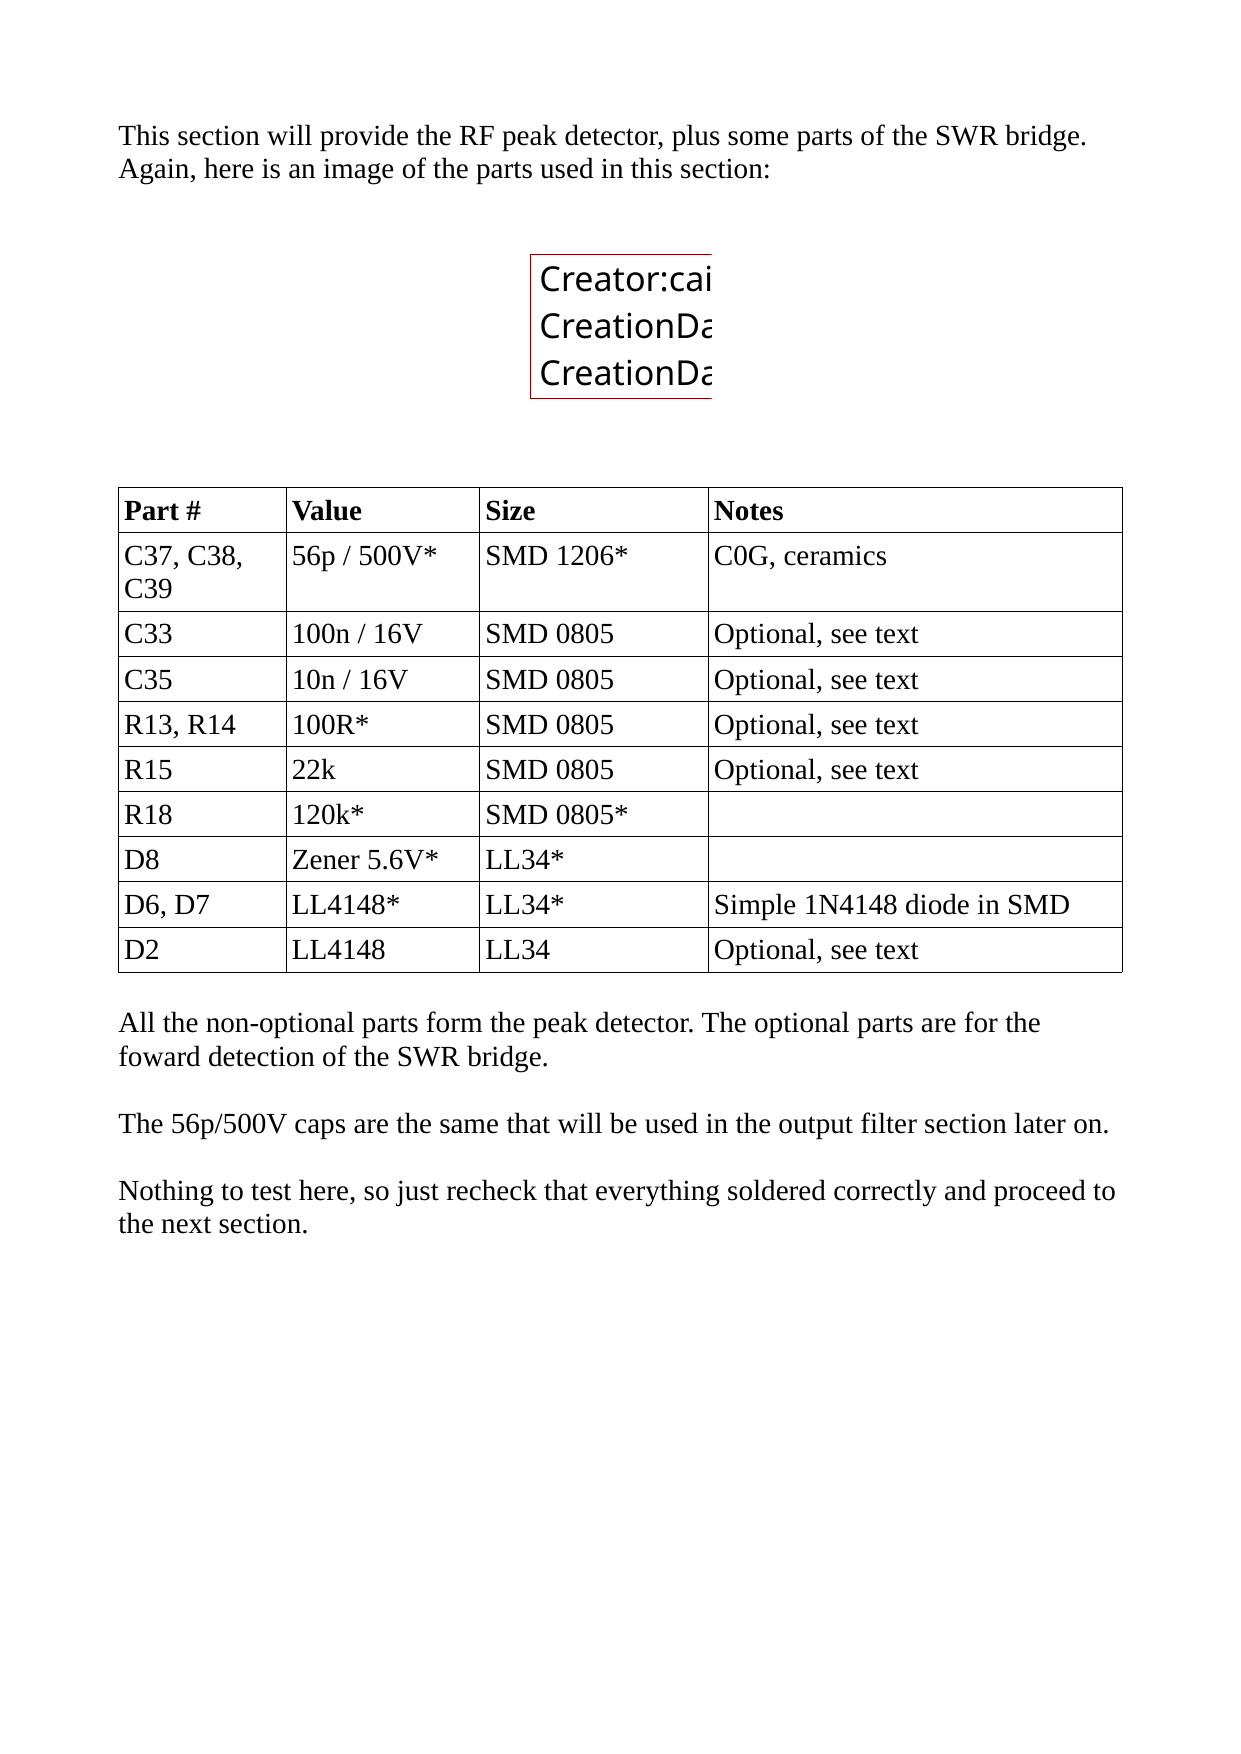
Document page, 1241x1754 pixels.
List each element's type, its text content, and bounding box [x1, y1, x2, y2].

table_cell LL34 [480, 928, 708, 972]
table_cell Optional, see text [709, 702, 1122, 746]
table_cell 56p / 500V* [287, 533, 479, 611]
table_cell SMD 0805 [480, 612, 708, 656]
table_header Notes [709, 488, 1122, 532]
table_cell C33 [119, 612, 286, 656]
table_cell Optional, see text [709, 747, 1122, 791]
table_cell LL4148* [287, 882, 479, 927]
table_cell Optional, see text [709, 612, 1122, 656]
table_header Part # [119, 488, 286, 532]
table_cell R18 [119, 792, 286, 836]
table_cell C35 [119, 657, 286, 701]
text This section will provide the RF peak detector, plus some parts of the SWR bridge. Again, here is an image of the parts used in this section: [118, 118, 1122, 185]
text The 56p/500V caps are the same that will be used in the output filter section later on. [118, 1106, 1122, 1139]
table_cell Zener 5.6V* [287, 837, 479, 881]
table_cell Simple 1N4148 diode in SMD [709, 882, 1122, 927]
table_cell LL34* [480, 882, 708, 927]
table_cell C37, C38, C39 [119, 533, 286, 611]
table_cell Optional, see text [709, 928, 1122, 972]
table_cell SMD 0805 [480, 702, 708, 746]
table_cell D6, D7 [119, 882, 286, 927]
table_cell C0G, ceramics [709, 533, 1122, 611]
table_cell 100n / 16V [287, 612, 479, 656]
table_cell SMD 0805 [480, 747, 708, 791]
table_cell [709, 837, 1122, 881]
table_cell LL4148 [287, 928, 479, 972]
table_cell D8 [119, 837, 286, 881]
table_header Size [480, 488, 708, 532]
table_cell D2 [119, 928, 286, 972]
table_cell LL34* [480, 837, 708, 881]
table_cell SMD 1206* [480, 533, 708, 611]
table_cell [709, 792, 1122, 836]
table_cell 100R* [287, 702, 479, 746]
text All the non-optional parts form the peak detector. The optional parts are for the foward detection of the SWR bridge. [118, 1005, 1122, 1072]
table_cell Optional, see text [709, 657, 1122, 701]
table_cell 22k [287, 747, 479, 791]
table_cell 120k* [287, 792, 479, 836]
table_cell 10n / 16V [287, 657, 479, 701]
table_cell R13, R14 [119, 702, 286, 746]
table_cell R15 [119, 747, 286, 791]
table_cell SMD 0805* [480, 792, 708, 836]
text Nothing to test here, so just recheck that everything soldered correctly and proceed to the next section. [118, 1173, 1122, 1240]
table_header Value [287, 488, 479, 532]
table_cell SMD 0805 [480, 657, 708, 701]
